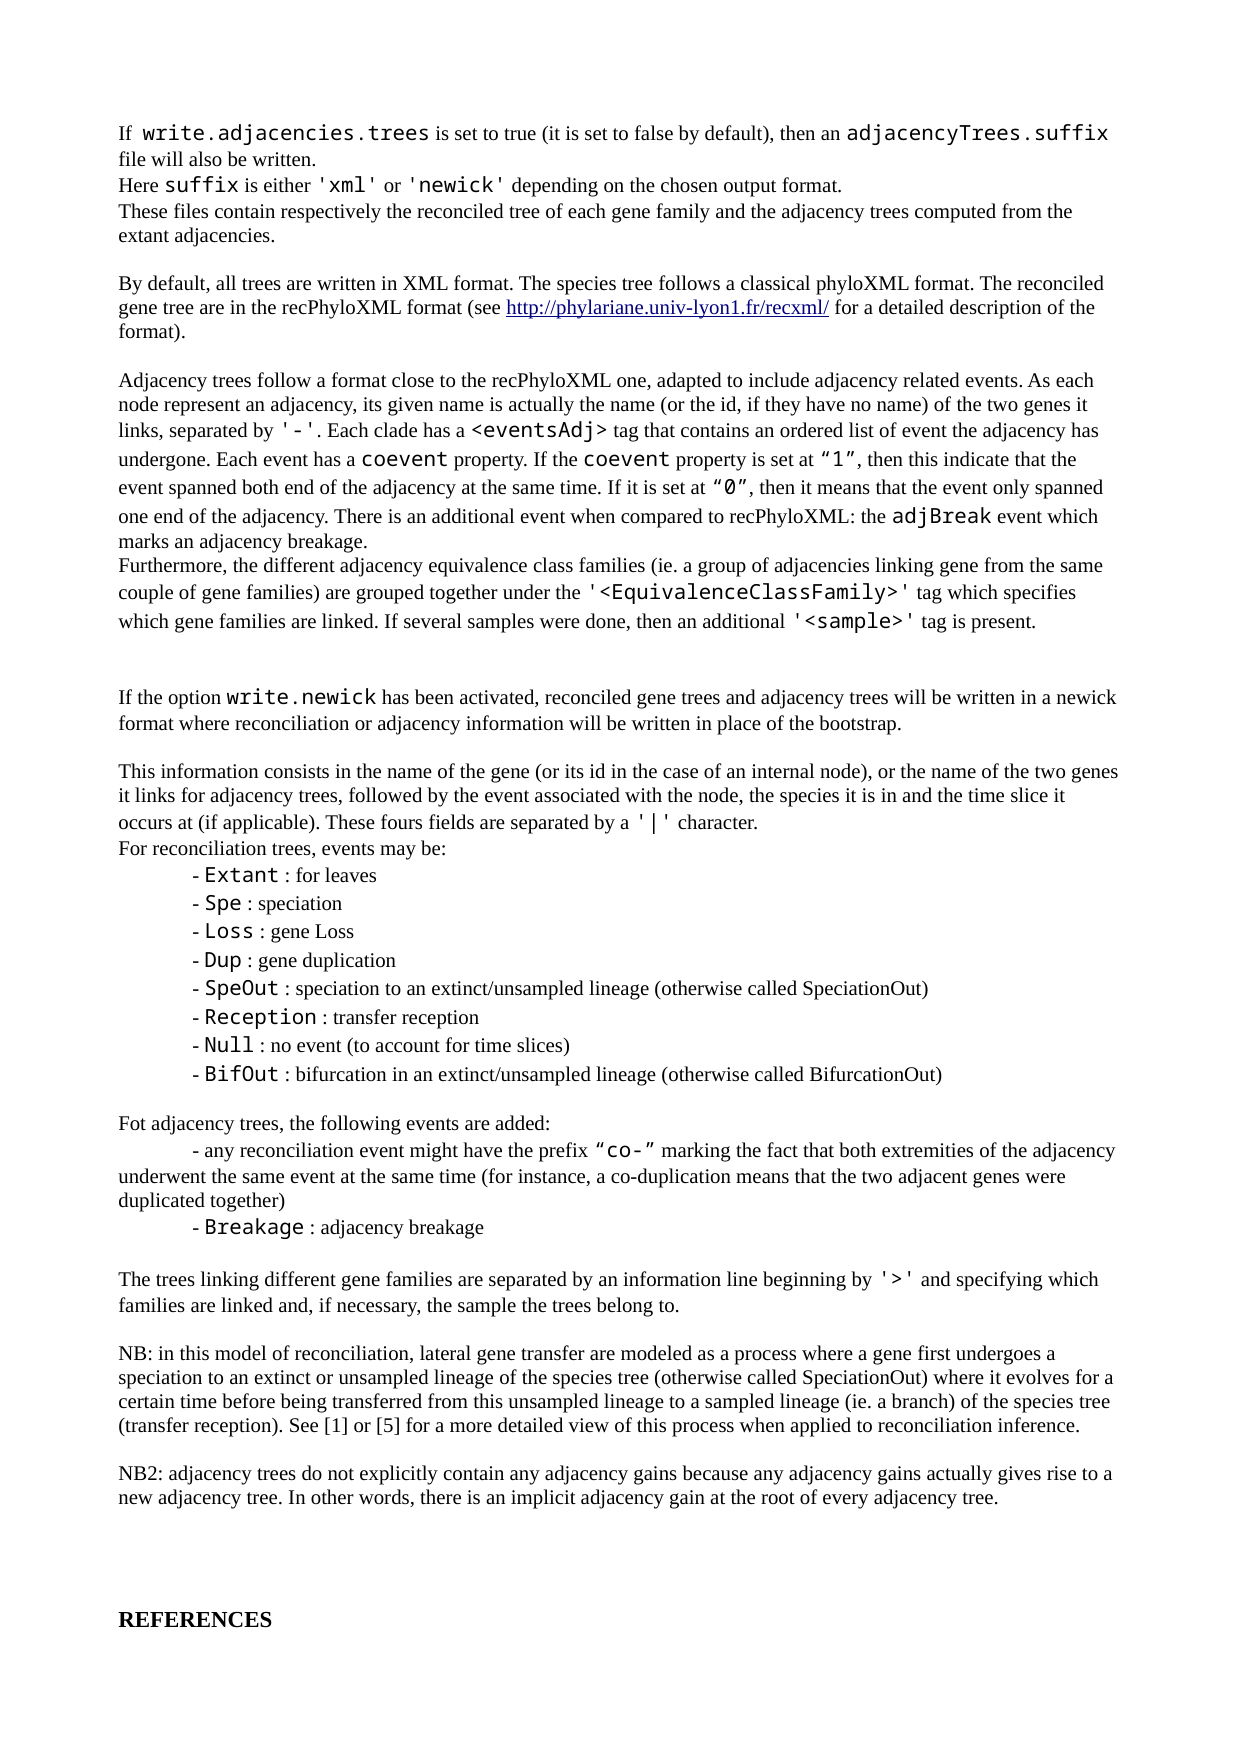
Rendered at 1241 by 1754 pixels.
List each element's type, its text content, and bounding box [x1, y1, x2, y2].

text NB2: adjacency trees do not explicitly contain any adjacency gains because any adjacency gains actually gives rise to a new adjacency tree. In other words, there is an implicit adjacency gain at the root of every adjacency tree. [118, 1461, 1122, 1509]
text - Loss : gene Loss [118, 917, 1122, 945]
text By default, all trees are written in XML format. The species tree follows a classical phyloXML format. The reconciled gene tree are in the recPhyloXML format (see http://phylariane.univ-lyon1.fr/recxml/ for a detailed description of the format). [118, 271, 1122, 343]
text - Reception : transfer reception [118, 1002, 1122, 1030]
text If the option write.newick has been activated, reconciled gene trees and adjacency trees will be written in a newick format where reconciliation or adjacency information will be written in place of the bootstrap. [118, 682, 1122, 735]
text NB: in this model of reconciliation, lateral gene transfer are modeled as a process where a gene first undergoes a speciation to an extinct or unsampled lineage of the species tree (otherwise called SpeciationOut) where it evolves for a certain time before being transferred from this unsampled lineage to a sampled lineage (ie. a branch) of the species tree (transfer reception). See [1] or [5] for a more detailed view of this process when applied to reconciliation inference. [118, 1341, 1122, 1437]
text These files contain respectively the reconciled tree of each gene family and the adjacency trees computed from the extant adjacencies. [118, 199, 1122, 247]
text This information consists in the name of the gene (or its id in the case of an internal node), or the name of the two genes it links for adjacency trees, followed by the event associated with the node, the species it is in and the time slice it occurs at (if applicable). These fours fields are separated by a '|' character. [118, 759, 1122, 836]
text - SpeOut : speciation to an extinct/unsampled lineage (otherwise called SpeciationOut) [118, 973, 1122, 1002]
text - Dup : gene duplication [118, 945, 1122, 973]
text - Extant : for leaves [118, 860, 1122, 888]
text Furthermore, the different adjacency equivalence class families (ie. a group of adjacencies linking gene from the same couple of gene families) are grouped together under the '<EquivalenceClassFamily>' tag which specifies which gene families are linked. If several samples were done, then an additional '<sample>' tag is present. [118, 553, 1122, 634]
text If write.adjacencies.trees is set to true (it is set to false by default), then an adjacencyTrees.suffix file will also be written. [118, 118, 1122, 171]
text - Null : no event (to account for time slices) [118, 1030, 1122, 1059]
text Fot adjacency trees, the following events are added: [118, 1111, 1122, 1135]
text The trees linking different gene families are separated by an information line beginning by '>' and specifying which families are linked and, if necessary, the sample the trees belong to. [118, 1264, 1122, 1317]
text Adjacency trees follow a format close to the recPhyloXML one, adapted to include adjacency related events. As each node represent an adjacency, its given name is actually the name (or the id, if they have no name) of the two genes it links, separated by '-'. Each clade has a <eventsAdj> tag that contains an ordered list of event the adjacency has undergone. Each event has a coevent property. If the coevent property is set at “1”, then this indicate that the event spanned both end of the adjacency at the same time. If it is set at “0”, then it means that the event only spanned one end of the adjacency. There is an additional event when compared to recPhyloXML: the adjBreak event which marks an adjacency breakage. [118, 367, 1122, 553]
text For reconciliation trees, events may be: [118, 836, 1122, 860]
text Here suffix is either 'xml' or 'newick' depending on the chosen output format. [118, 171, 1122, 199]
text - any reconciliation event might have the prefix “co-” marking the fact that both extremities of the adjacency underwent the same event at the same time (for instance, a co-duplication means that the two adjacent genes were duplicated together) [118, 1135, 1122, 1212]
text - Spe : speciation [118, 888, 1122, 917]
text - Breakage : adjacency breakage [118, 1212, 1122, 1240]
text REFERENCES [118, 1606, 1122, 1632]
text - BifOut : bifurcation in an extinct/unsampled lineage (otherwise called BifurcationOut) [118, 1059, 1122, 1087]
